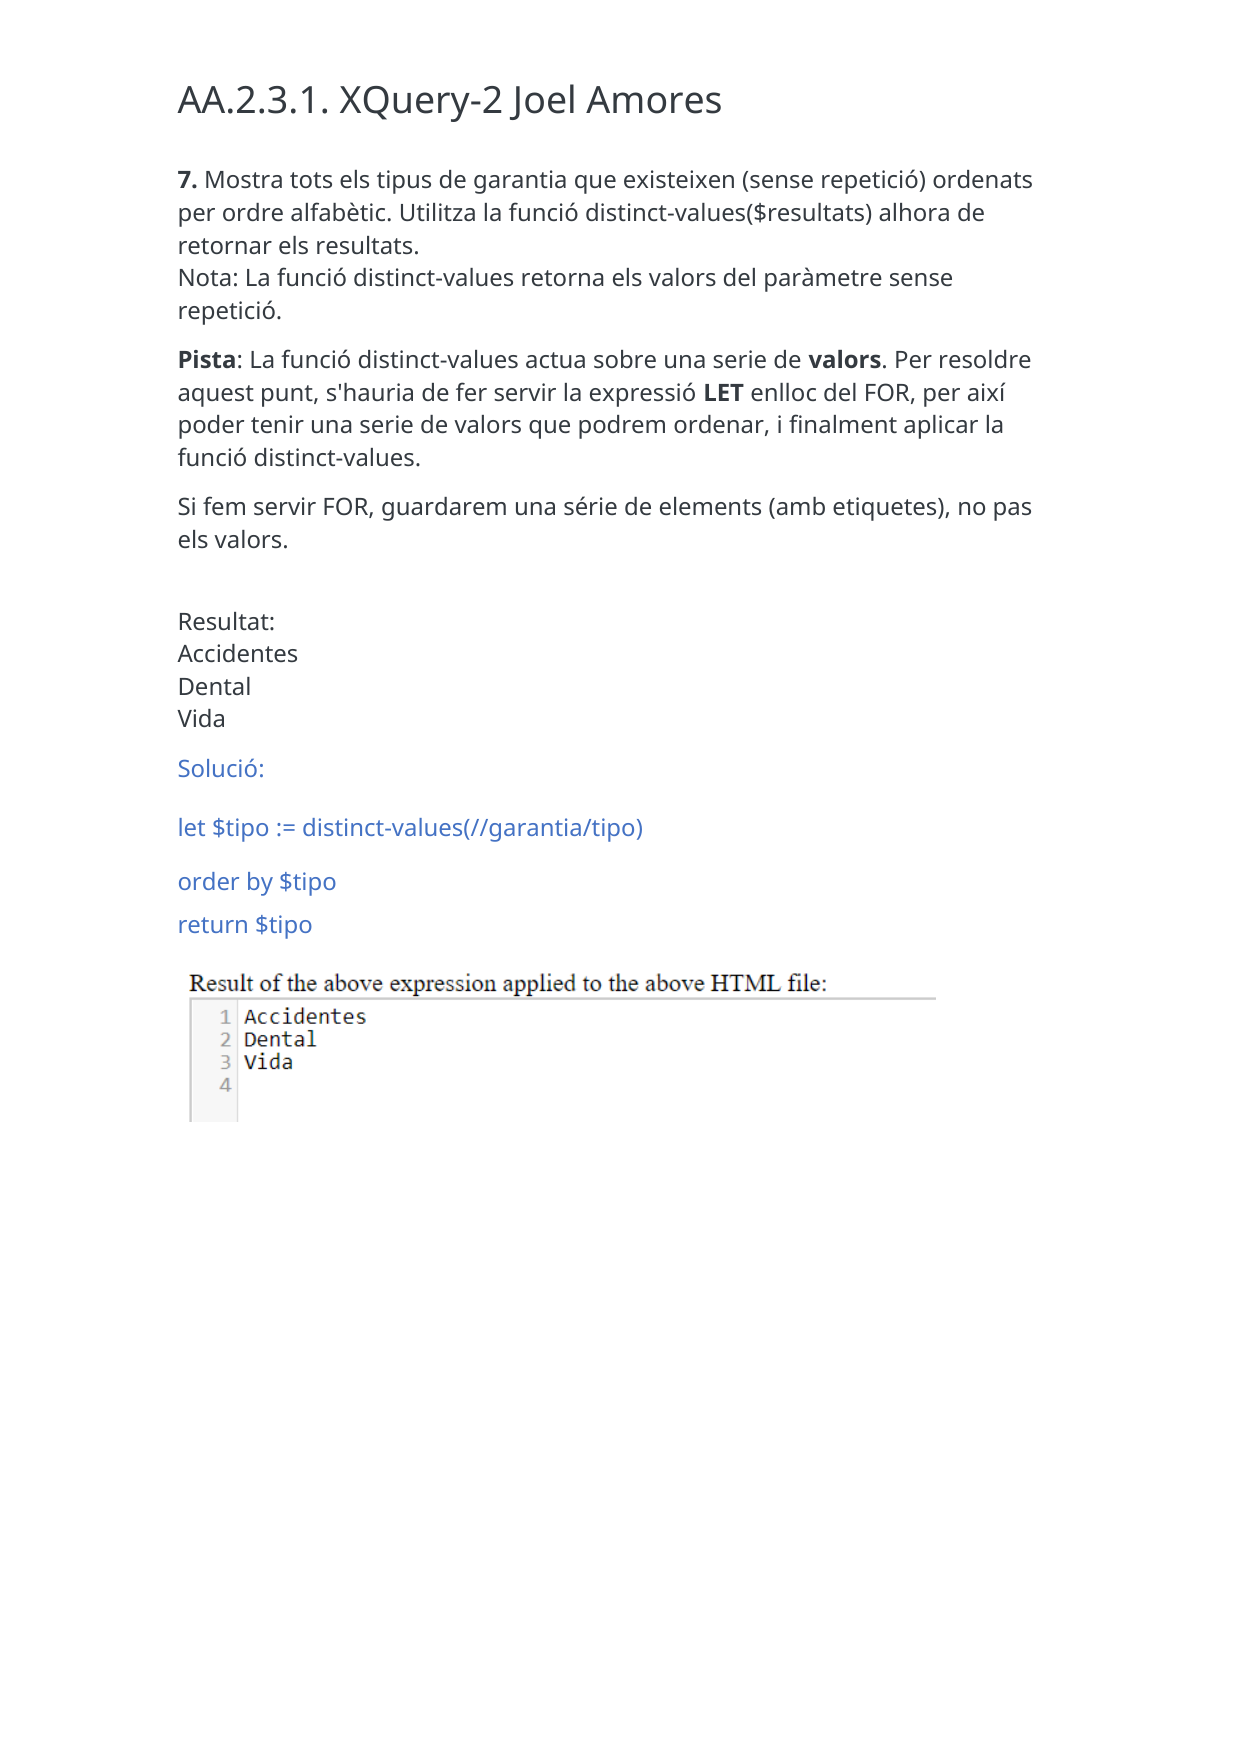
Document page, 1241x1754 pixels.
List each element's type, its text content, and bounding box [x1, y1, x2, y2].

text Solució: [177, 752, 1063, 784]
text Si fem servir FOR, guardarem una série de elements (amb etiquetes), no pas els valors. [177, 490, 1063, 555]
text Pista: La funció distinct-values actua sobre una serie de valors. Per resoldre aquest punt, s'hauria de fer servir la expressió LET enlloc del FOR, per així poder tenir una serie de valors que podrem ordenar, i finalment aplicar la funció distinct-values. [177, 343, 1063, 473]
text order by $tipo [177, 865, 1063, 897]
text Resultat: Accidentes Dental Vida [177, 572, 1063, 735]
text 7. Mostra tots els tipus de garantia que existeixen (sense repetició) ordenats per ordre alfabètic. Utilitza la funció distinct-values($resultats) alhora de retornar els resultats. Nota: La funció distinct-values retorna els valors del paràmetre sense repetició. [177, 163, 1063, 326]
text let $tipo := distinct-values(//garantia/tipo) [177, 811, 1063, 844]
text return $tipo [177, 908, 1063, 940]
